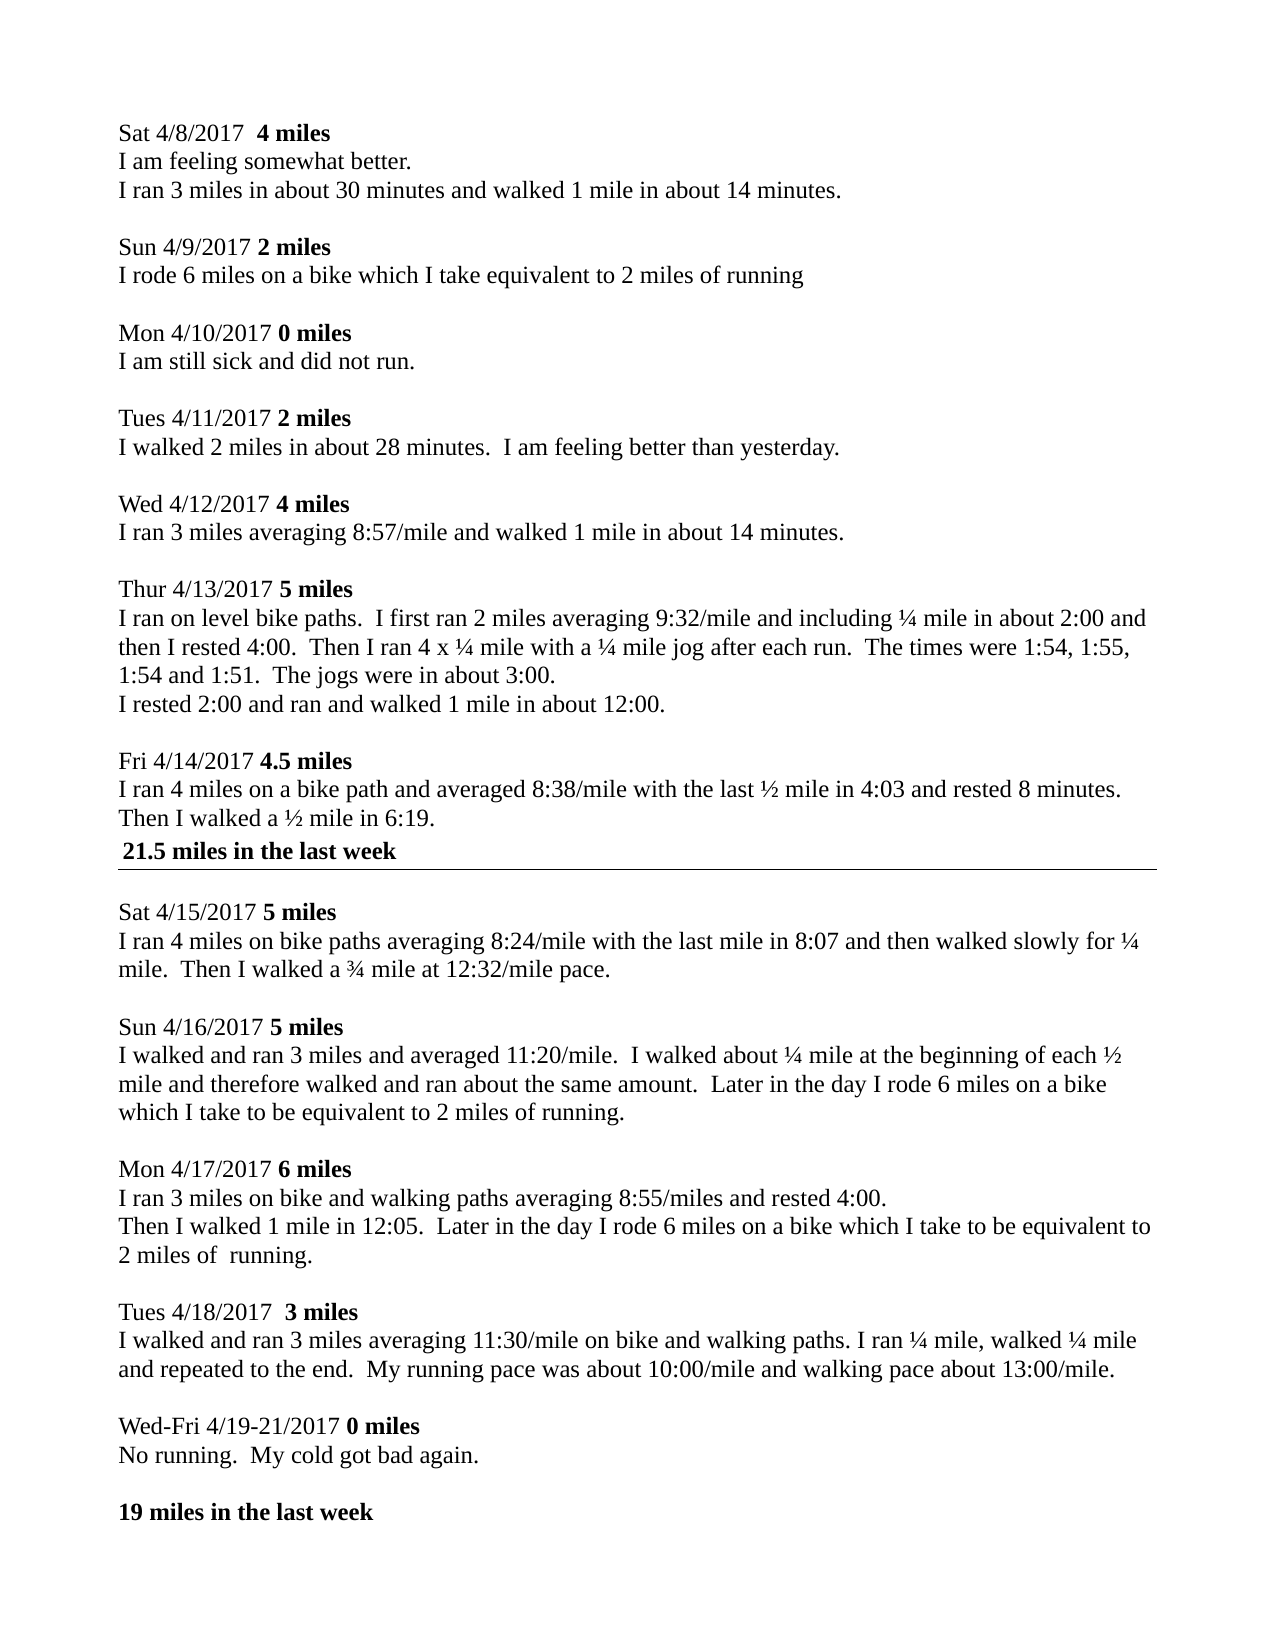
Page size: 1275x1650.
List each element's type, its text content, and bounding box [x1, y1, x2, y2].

text I walked and ran 3 miles averaging 11:30/mile on bike and walking paths. I ran ¼ mile, walked ¼ mile and repeated to the end. My running pace was about 10:00/mile and walking pace about 13:00/mile. [118, 1326, 1157, 1383]
text I ran 3 miles on bike and walking paths averaging 8:55/miles and rested 4:00. [118, 1183, 1157, 1212]
text I rested 2:00 and ran and walked 1 mile in about 12:00. [118, 689, 1157, 717]
text I ran on level bike paths. I first ran 2 miles averaging 9:32/mile and including ¼ mile in about 2:00 and then I rested 4:00. Then I ran 4 x ¼ mile with a ¼ mile jog after each run. The times were 1:54, 1:55, 1:54 and 1:51. The jogs were in about 3:00. [118, 603, 1157, 689]
text Mon 4/10/2017 0 miles [118, 318, 1157, 346]
text Mon 4/17/2017 6 miles [118, 1154, 1157, 1183]
text I am feeling somewhat better. [118, 147, 1157, 175]
text Thur 4/13/2017 5 miles [118, 575, 1157, 603]
text I ran 4 miles on bike paths averaging 8:24/mile with the last mile in 8:07 and then walked slowly for ¼ mile. Then I walked a ¾ mile at 12:32/mile pace. [118, 926, 1157, 983]
text I walked 2 miles in about 28 minutes. I am feeling better than yesterday. [118, 432, 1157, 461]
text Sat 4/8/2017 4 miles [118, 118, 1157, 147]
text Fri 4/14/2017 4.5 miles [118, 746, 1157, 774]
text 19 miles in the last week [118, 1497, 1157, 1526]
text 21.5 miles in the last week [118, 832, 1157, 869]
text No running. My cold got bad again. [118, 1440, 1157, 1468]
text I ran 4 miles on a bike path and averaged 8:38/mile with the last ½ mile in 4:03 and rested 8 minutes. Then I walked a ½ mile in 6:19. [118, 774, 1157, 832]
text Tues 4/11/2017 2 miles [118, 403, 1157, 432]
text I walked and ran 3 miles and averaged 11:20/mile. I walked about ¼ mile at the beginning of each ½ mile and therefore walked and ran about the same amount. Later in the day I rode 6 miles on a bike which I take to be equivalent to 2 miles of running. [118, 1040, 1157, 1126]
text I rode 6 miles on a bike which I take equivalent to 2 miles of running [118, 261, 1157, 289]
text I am still sick and did not run. [118, 346, 1157, 375]
text Then I walked 1 mile in 12:05. Later in the day I rode 6 miles on a bike which I take to be equivalent to 2 miles of running. [118, 1212, 1157, 1269]
text I ran 3 miles in about 30 minutes and walked 1 mile in about 14 minutes. [118, 175, 1157, 204]
text Wed-Fri 4/19-21/2017 0 miles [118, 1411, 1157, 1440]
text Wed 4/12/2017 4 miles [118, 489, 1157, 518]
text Sun 4/16/2017 5 miles [118, 1012, 1157, 1040]
text Tues 4/18/2017 3 miles [118, 1297, 1157, 1326]
text Sat 4/15/2017 5 miles [118, 898, 1157, 926]
text Sun 4/9/2017 2 miles [118, 232, 1157, 261]
text I ran 3 miles averaging 8:57/mile and walked 1 mile in about 14 minutes. [118, 518, 1157, 546]
